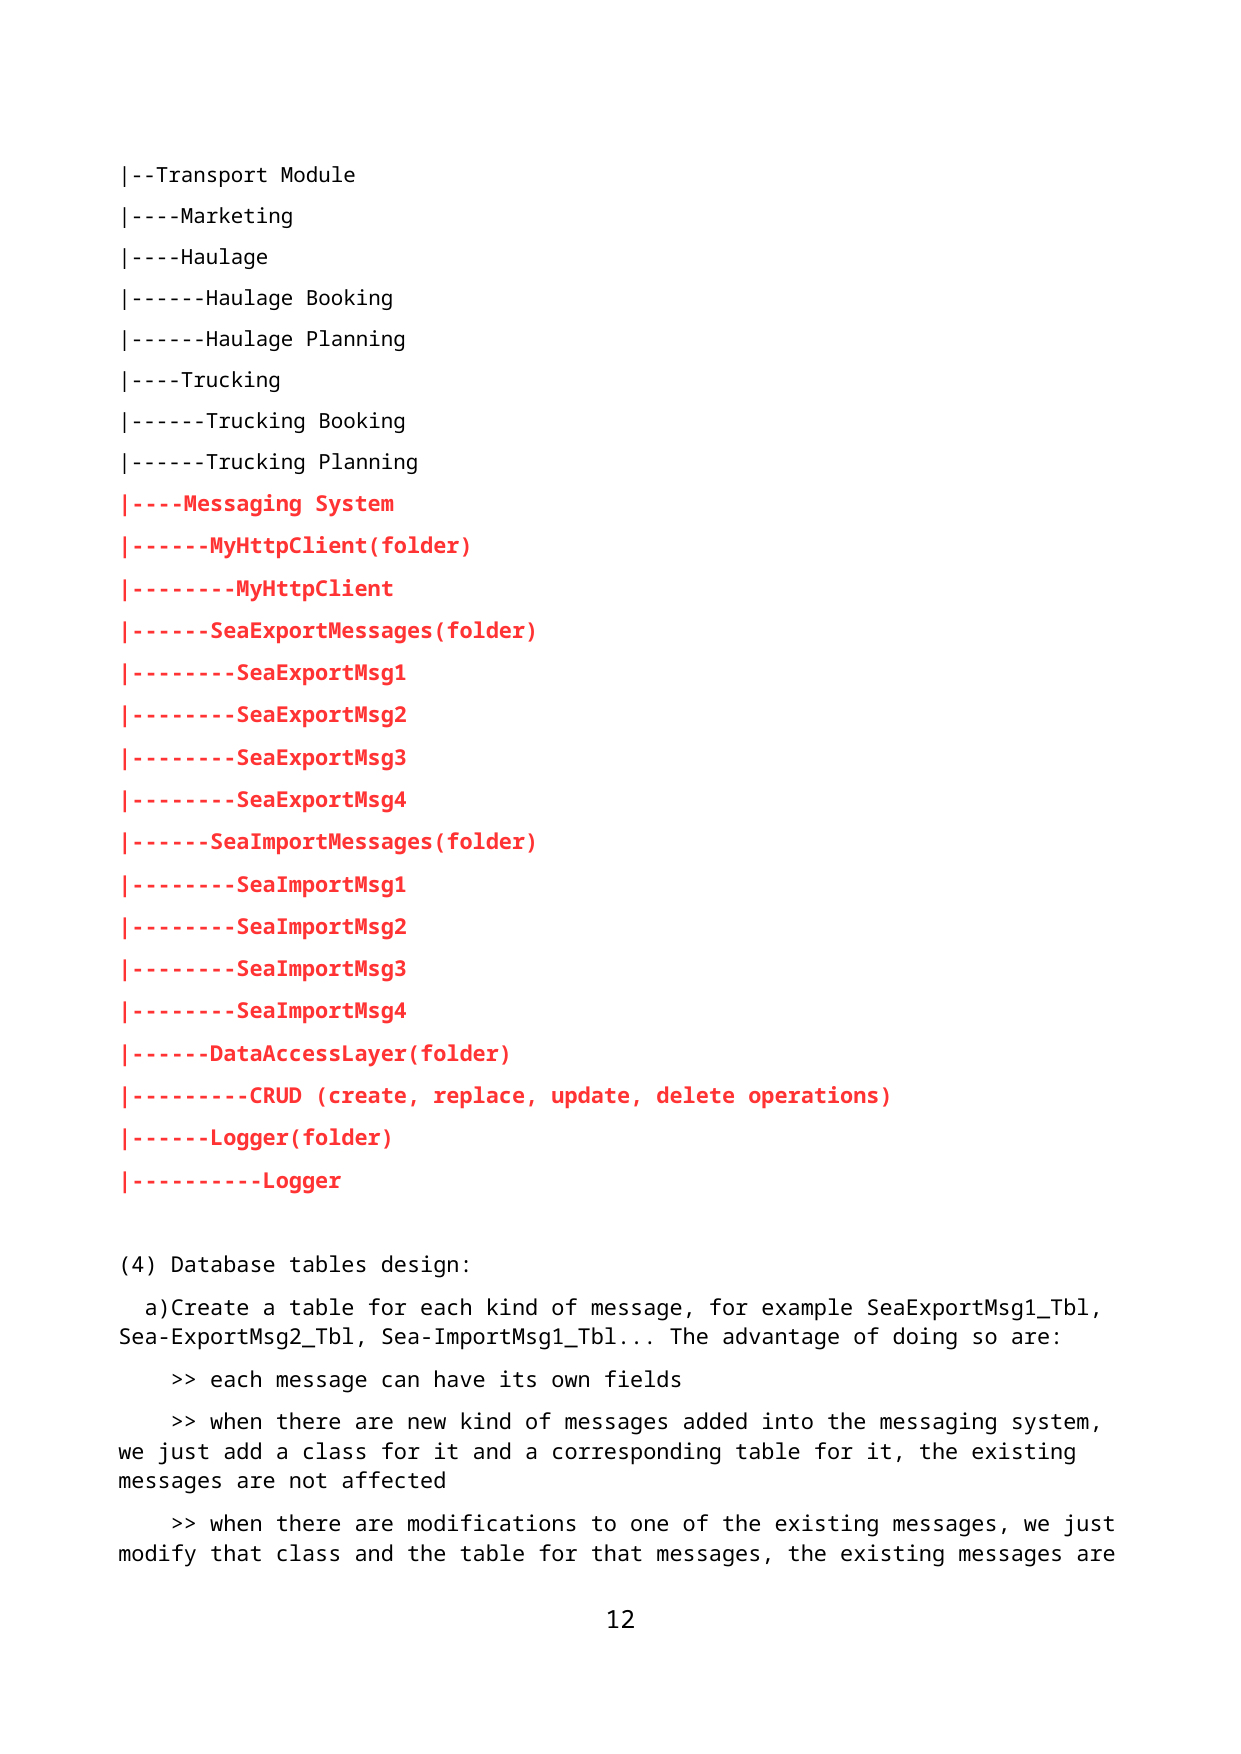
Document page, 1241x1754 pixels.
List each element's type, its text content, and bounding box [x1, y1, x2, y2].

text |--Transport Module [118, 160, 1122, 189]
text |----Trucking [118, 365, 1122, 393]
subtitle |------DataAccessLayer(folder) [118, 1038, 1122, 1067]
text |------Trucking Booking [118, 406, 1122, 434]
text |--------SeaExportMsg4 [118, 784, 1122, 814]
text |------Haulage Planning [118, 324, 1122, 353]
text |------SeaImportMessages(folder) [118, 826, 1122, 856]
subtitle |--------SeaImportMsg4 [118, 995, 1122, 1025]
text |------Haulage Booking [118, 283, 1122, 312]
text |--------SeaImportMsg3 [118, 953, 1122, 983]
text |--------SeaImportMsg2 [118, 911, 1122, 941]
text |------Trucking Planning [118, 447, 1122, 475]
text |----Messaging System [118, 488, 1122, 518]
subtitle >> each message can have its own fields [118, 1363, 1122, 1393]
subtitle |----------Logger [118, 1164, 1122, 1194]
text |----Haulage [118, 242, 1122, 271]
subtitle >> when there are modifications to one of the existing messages, we just modify that class and the table for that messages, the existing messages are [118, 1508, 1122, 1567]
text |--------SeaExportMsg3 [118, 742, 1122, 771]
subtitle a)Create a table for each kind of message, for example SeaExportMsg1_Tbl, Sea-ExportMsg2_Tbl, Sea-ImportMsg1_Tbl... The advantage of doing so are: [118, 1291, 1122, 1351]
subtitle (4) Datab­ase tables design: [118, 1249, 1122, 1279]
text |--------MyHttpClient [118, 572, 1122, 602]
text |----Marketing [118, 201, 1122, 230]
subtitle |------Logger(folder) [118, 1122, 1122, 1152]
text |--------SeaImportMsg1 [118, 868, 1122, 898]
text |--------SeaExportMsg1 [118, 657, 1122, 687]
text |------MyHttpClient(folder) [118, 530, 1122, 560]
subtitle |---------CRUD (create, replace, update, delete operations) [118, 1080, 1122, 1110]
text |--------SeaExportMsg2 [118, 699, 1122, 729]
subtitle >> when there are new kind of messages added into the messaging system, we just add a class for it and a corresponding table for it, the existing messages are not affected [118, 1406, 1122, 1495]
text |------SeaExportMessages(folder) [118, 615, 1122, 644]
